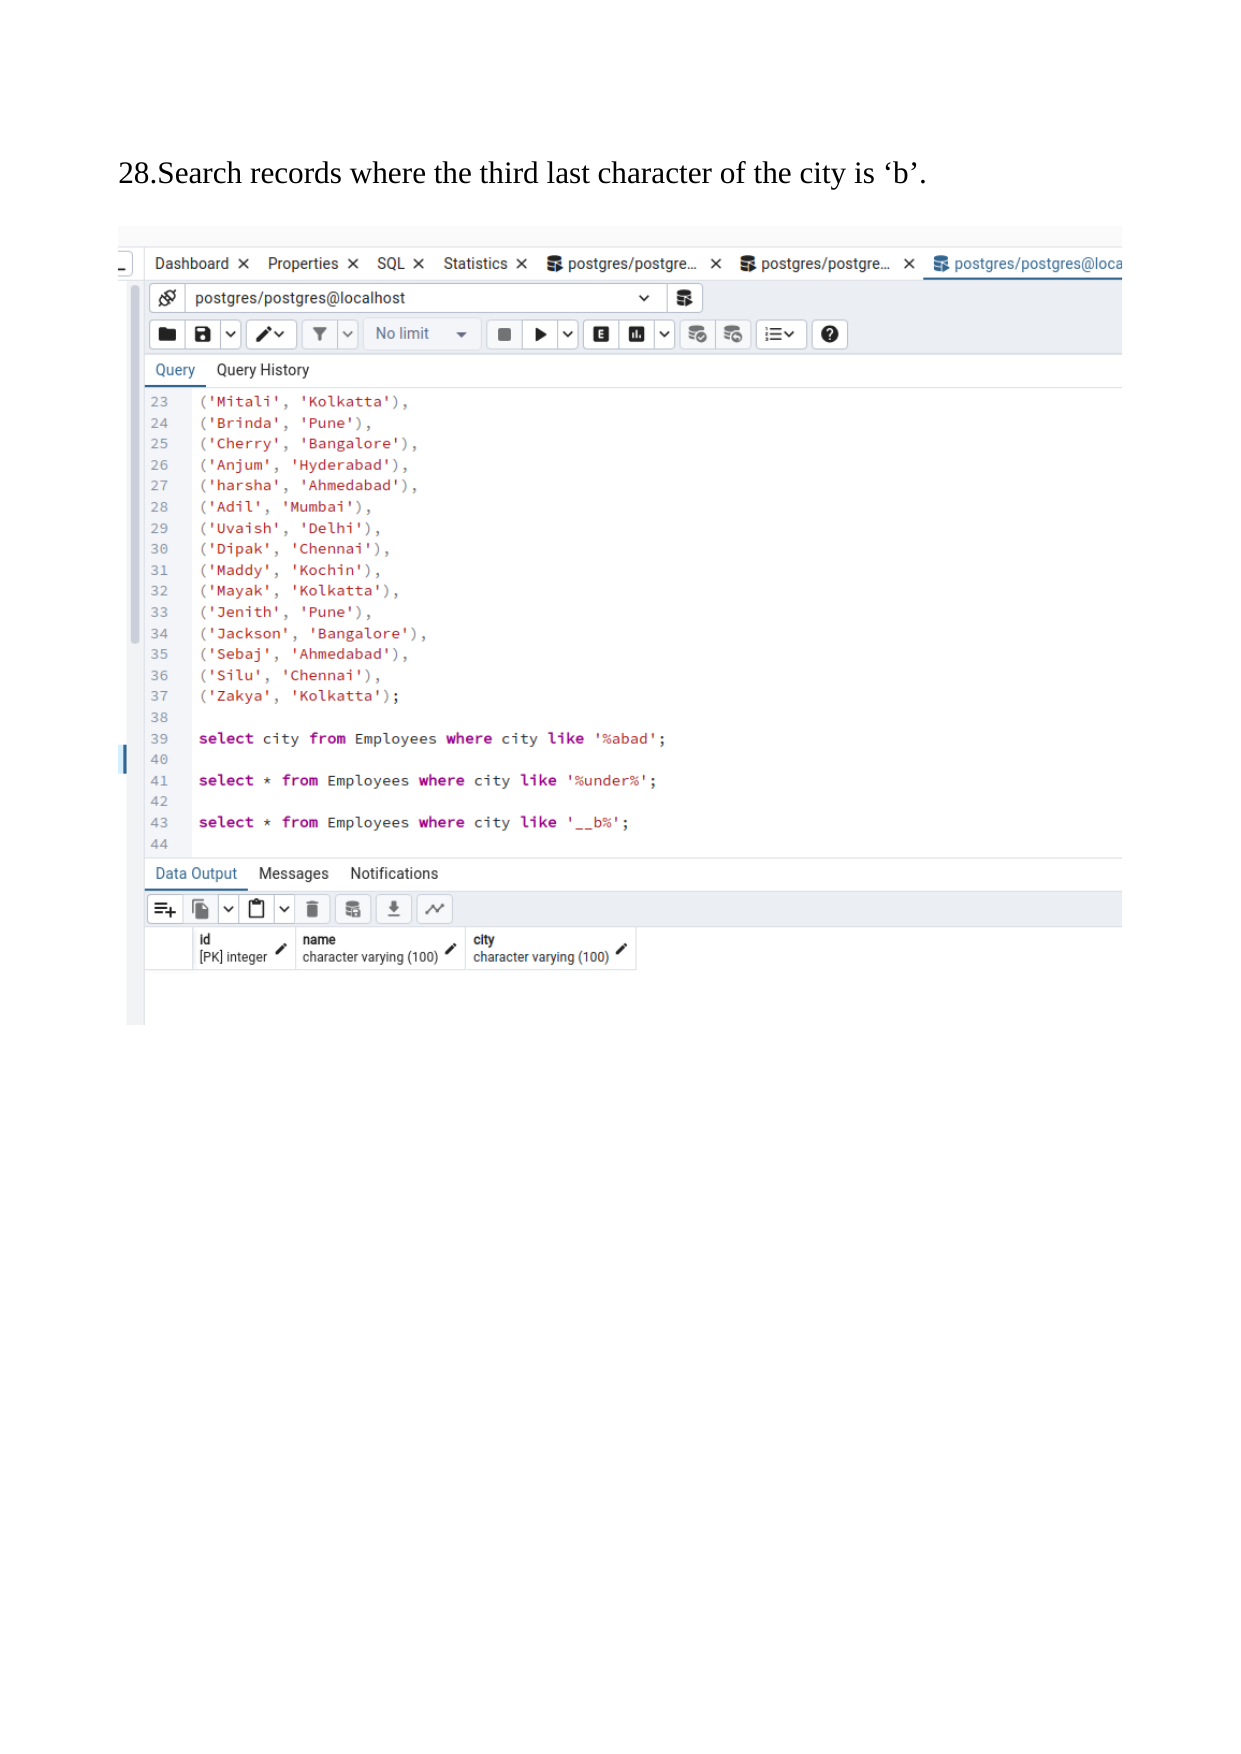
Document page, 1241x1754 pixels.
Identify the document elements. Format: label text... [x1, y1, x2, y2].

picture [118, 226, 1123, 1025]
text 28.Search records where the third last character of the city is ‘b’. [118, 154, 1122, 190]
